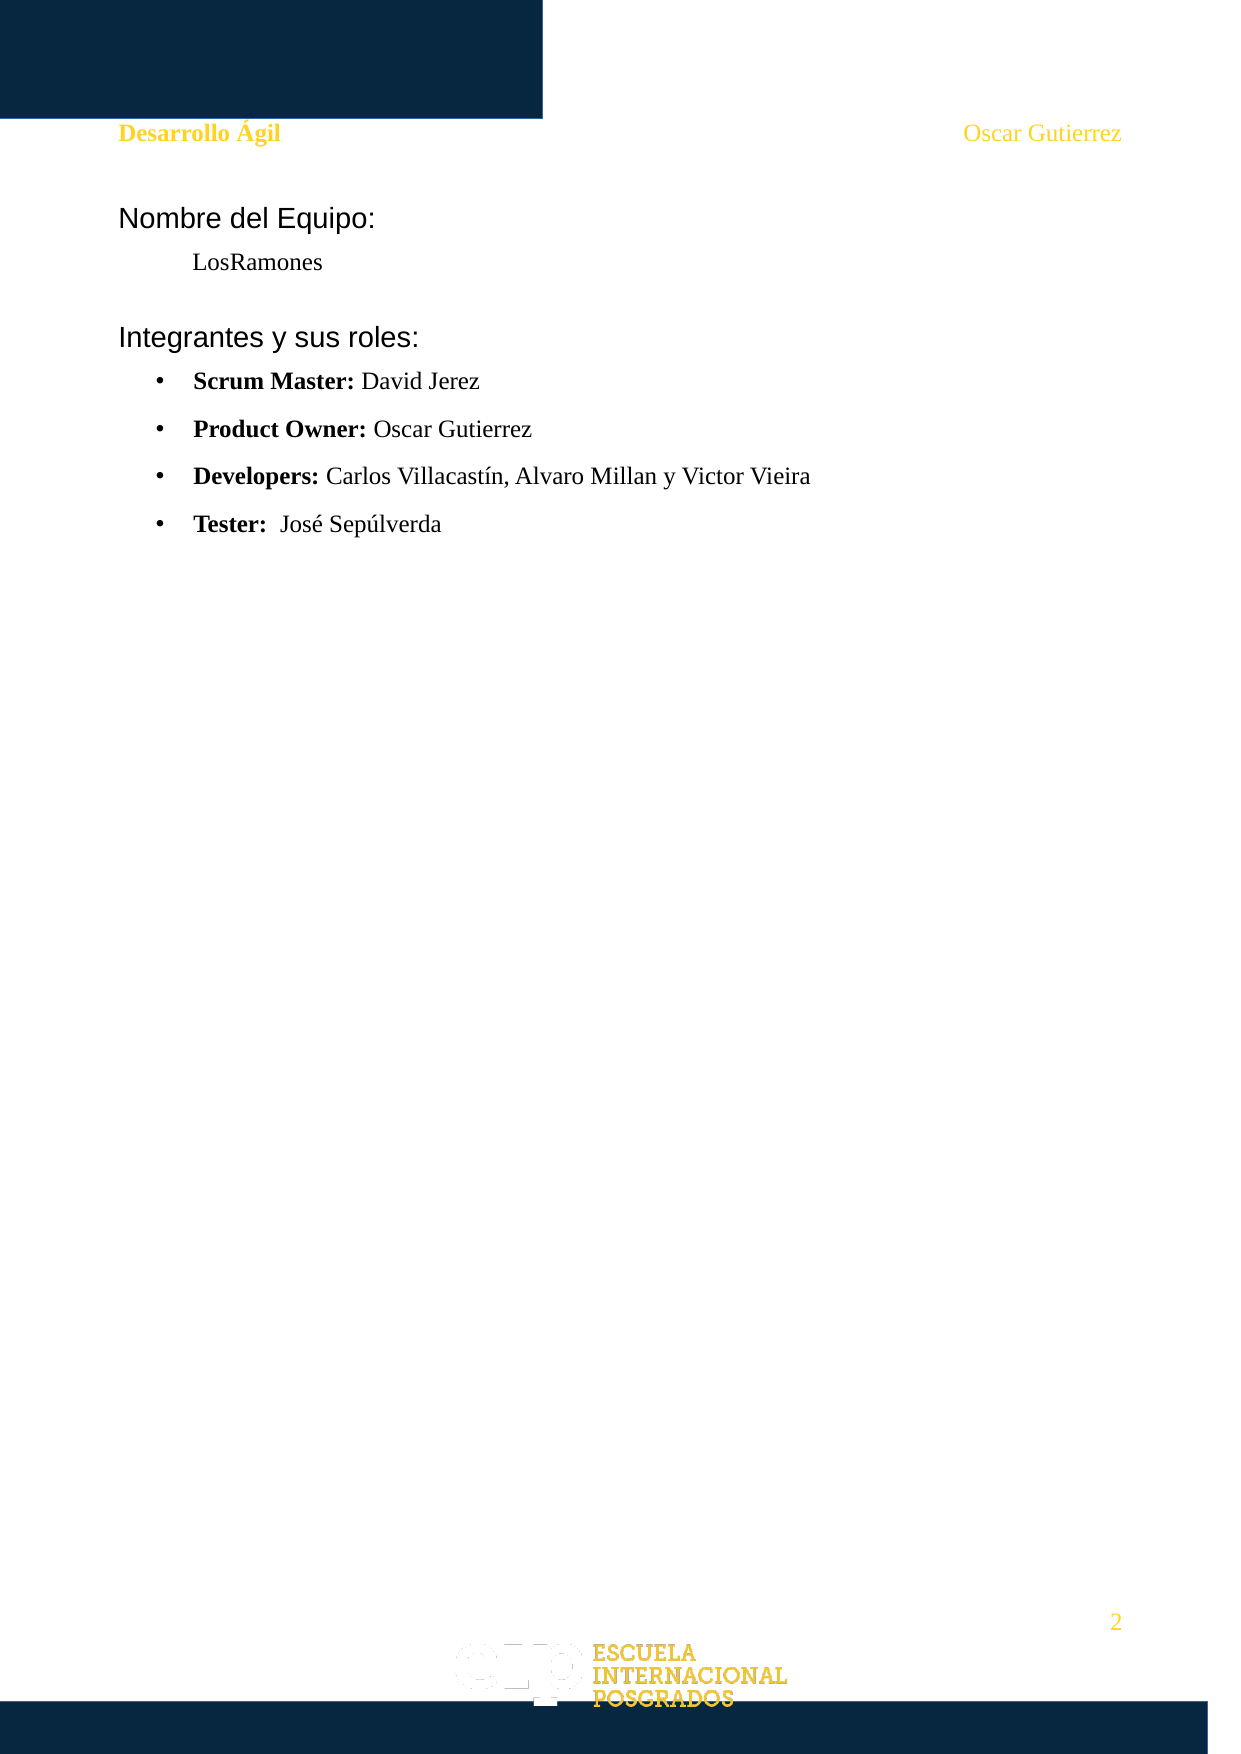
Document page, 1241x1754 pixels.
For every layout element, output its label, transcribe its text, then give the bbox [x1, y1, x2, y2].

subtitle Integrantes y sus roles: [118, 320, 1122, 353]
list Tester: José Sepúlverda [156, 509, 1122, 538]
text LosRamones [118, 247, 1122, 276]
list Scrum Master: David Jerez [156, 366, 1122, 395]
list Product Owner: Oscar Gutierrez [156, 414, 1122, 442]
list Developers: Carlos Villacastín, Alvaro Millan y Victor Vieira [156, 461, 1122, 490]
picture [452, 1614, 788, 1712]
subtitle Nombre del Equipo: [118, 201, 1122, 235]
